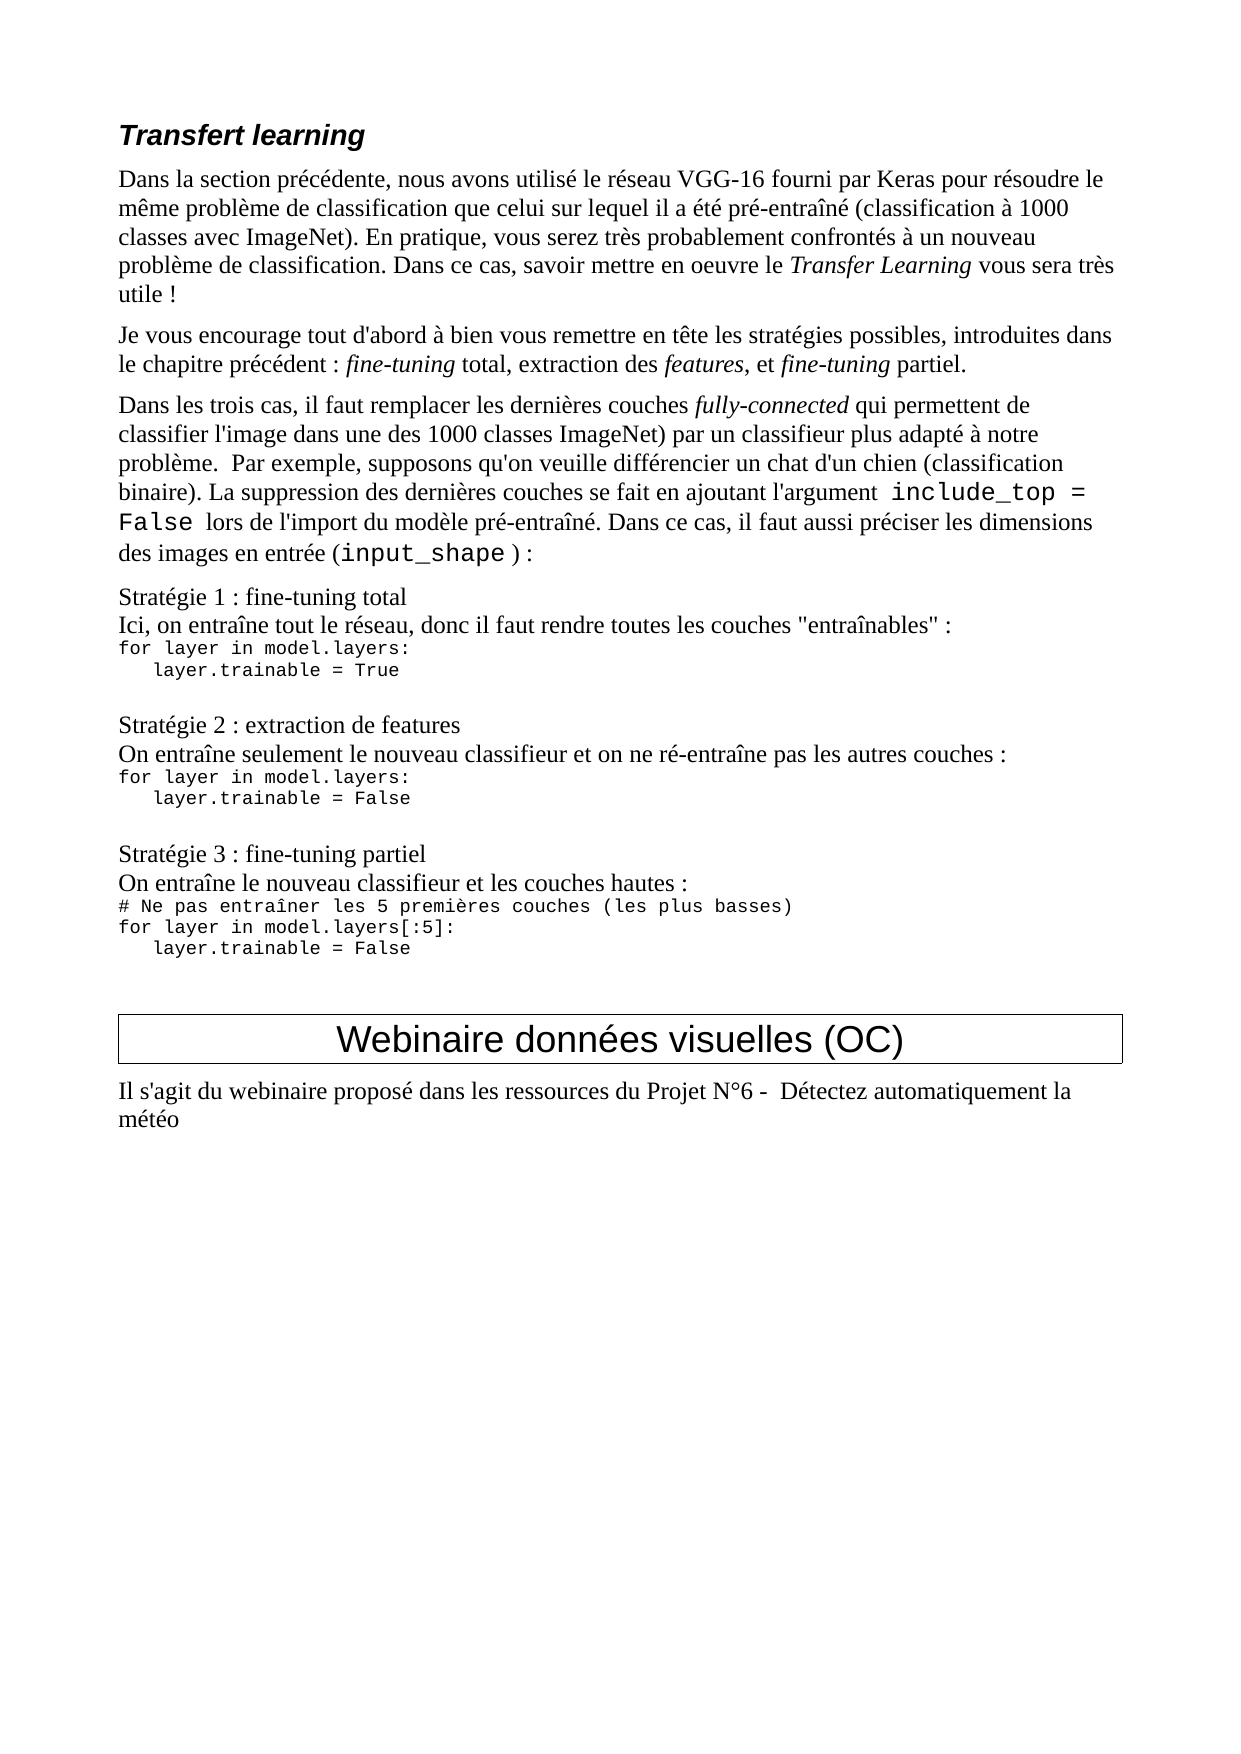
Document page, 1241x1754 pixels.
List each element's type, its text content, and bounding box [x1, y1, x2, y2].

text # Ne pas entraîner les 5 premières couches (les plus basses) [118, 897, 1122, 918]
text On entraîne seulement le nouveau classifieur et on ne ré-entraîne pas les autres couches : [118, 739, 1122, 768]
text Dans les trois cas, il faut remplacer les dernières couches fully-connected qui permettent de classifier l'image dans une des 1000 classes ImageNet) par un classifieur plus adapté à notre problème. Par exemple, supposons qu'on veuille différencier un chat d'un chien (classification binaire). La suppression des dernières couches se fait en ajoutant l'argument include_top = False lors de l'import du modèle pré-entraîné. Dans ce cas, il faut aussi préciser les dimensions des images en entrée (input_shape ) : [118, 390, 1122, 569]
text layer.trainable = True [118, 660, 1122, 682]
text Je vous encourage tout d'abord à bien vous remettre en tête les stratégies possibles, introduites dans le chapitre précédent : fine-tuning total, extraction des features, et fine-tuning partiel. [118, 320, 1122, 378]
text layer.trainable = False [118, 939, 1122, 960]
text for layer in model.layers: [118, 639, 1122, 660]
text for layer in model.layers: [118, 768, 1122, 789]
text Ici, on entraîne tout le réseau, donc il faut rendre toutes les couches "entraînables" : [118, 610, 1122, 639]
text Stratégie 2 : extraction de features [118, 710, 1122, 739]
subtitle Transfert learning [118, 118, 1122, 152]
text for layer in model.layers[:5]: [118, 918, 1122, 939]
text Stratégie 1 : fine-tuning total [118, 582, 1122, 610]
text Il s'agit du webinaire proposé dans les ressources du Projet N°6 - Détectez automatiquement la météo [118, 1076, 1122, 1133]
text layer.trainable = False [118, 789, 1122, 810]
text Dans la section précédente, nous avons utilisé le réseau VGG-16 fourni par Keras pour résoudre le même problème de classification que celui sur lequel il a été pré-entraîné (classification à 1000 classes avec ImageNet). En pratique, vous serez très probablement confrontés à un nouveau problème de classification. Dans ce cas, savoir mettre en oeuvre le Transfer Learning vous sera très utile ! [118, 164, 1122, 308]
text On entraîne le nouveau classifieur et les couches hautes : [118, 868, 1122, 897]
subtitle Webinaire données visuelles (OC) [119, 1015, 1122, 1063]
text Stratégie 3 : fine-tuning partiel [118, 839, 1122, 868]
